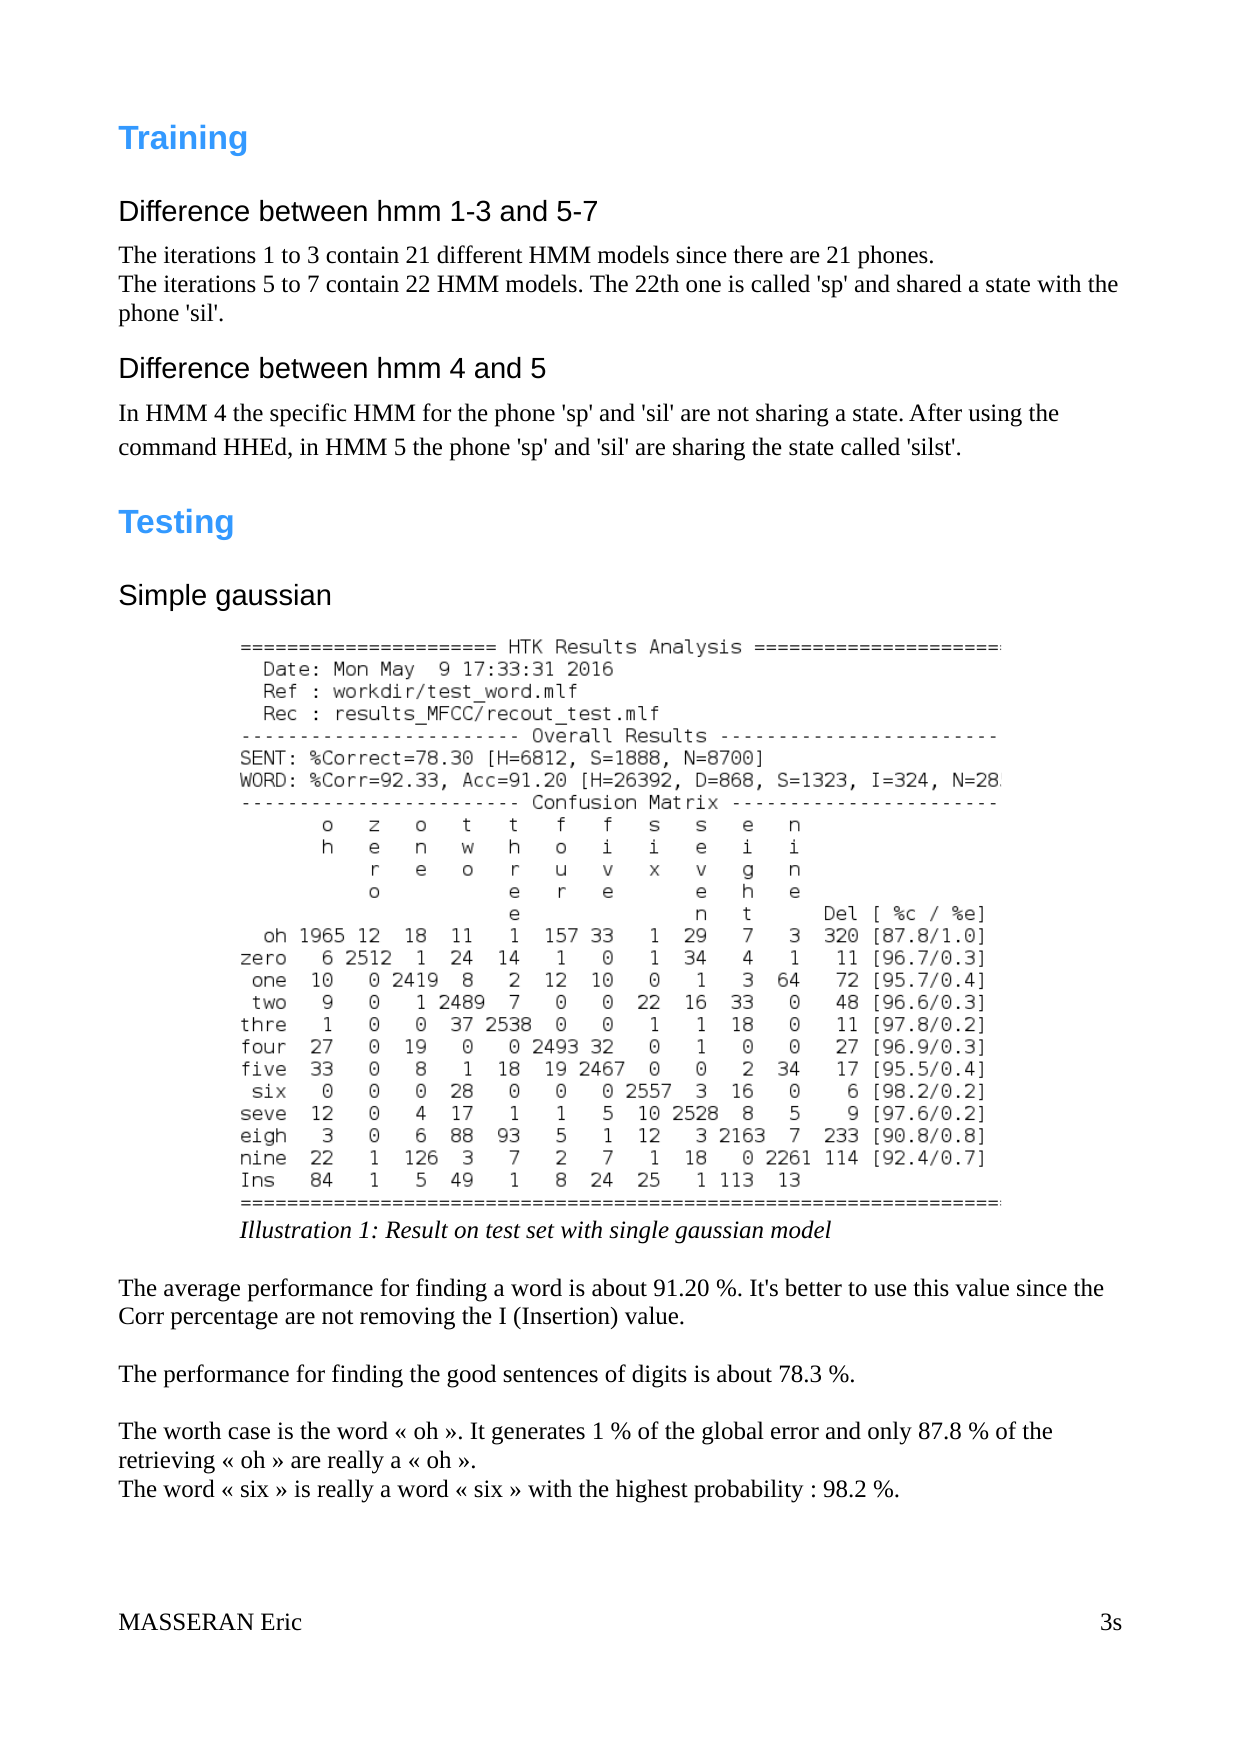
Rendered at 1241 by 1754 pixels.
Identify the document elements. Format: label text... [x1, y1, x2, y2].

text The word « six » is really a word « six » with the highest probability : 98.2 %. [118, 1474, 1122, 1503]
subtitle Training [118, 118, 1122, 157]
subtitle Difference between hmm 1-3 and 5-7 [118, 194, 1122, 228]
text The worth case is the word « oh ». It generates 1 % of the global error and only 87.8 % of the retrieving « oh » are really a « oh ». [118, 1416, 1122, 1474]
subtitle Simple gaussian [118, 578, 1122, 612]
subtitle Difference between hmm 4 and 5 [118, 352, 1122, 385]
text The iterations 1 to 3 contain 21 different HMM models since there are 21 phones. [118, 240, 1122, 269]
text In HMM 4 the specific HMM for the phone 'sp' and 'sil' are not sharing a state. After using the command HHEd, in HMM 5 the phone 'sp' and 'sil' are sharing the state called 'silst'. [118, 398, 1122, 461]
subtitle Testing [118, 502, 1122, 541]
text The performance for finding the good sentences of digits is about 78.3 %. [118, 1359, 1122, 1388]
picture [239, 636, 1002, 1216]
text The average performance for finding a word is about 91.20 %. It's better to use this value since the Corr percentage are not removing the I (Insertion) value. [118, 1273, 1122, 1330]
text Illustration 1: Result on test set with single gaussian model [239, 1216, 1001, 1244]
text The iterations 5 to 7 contain 22 HMM models. The 22th one is called 'sp' and shared a state with the phone 'sil'. [118, 269, 1122, 327]
